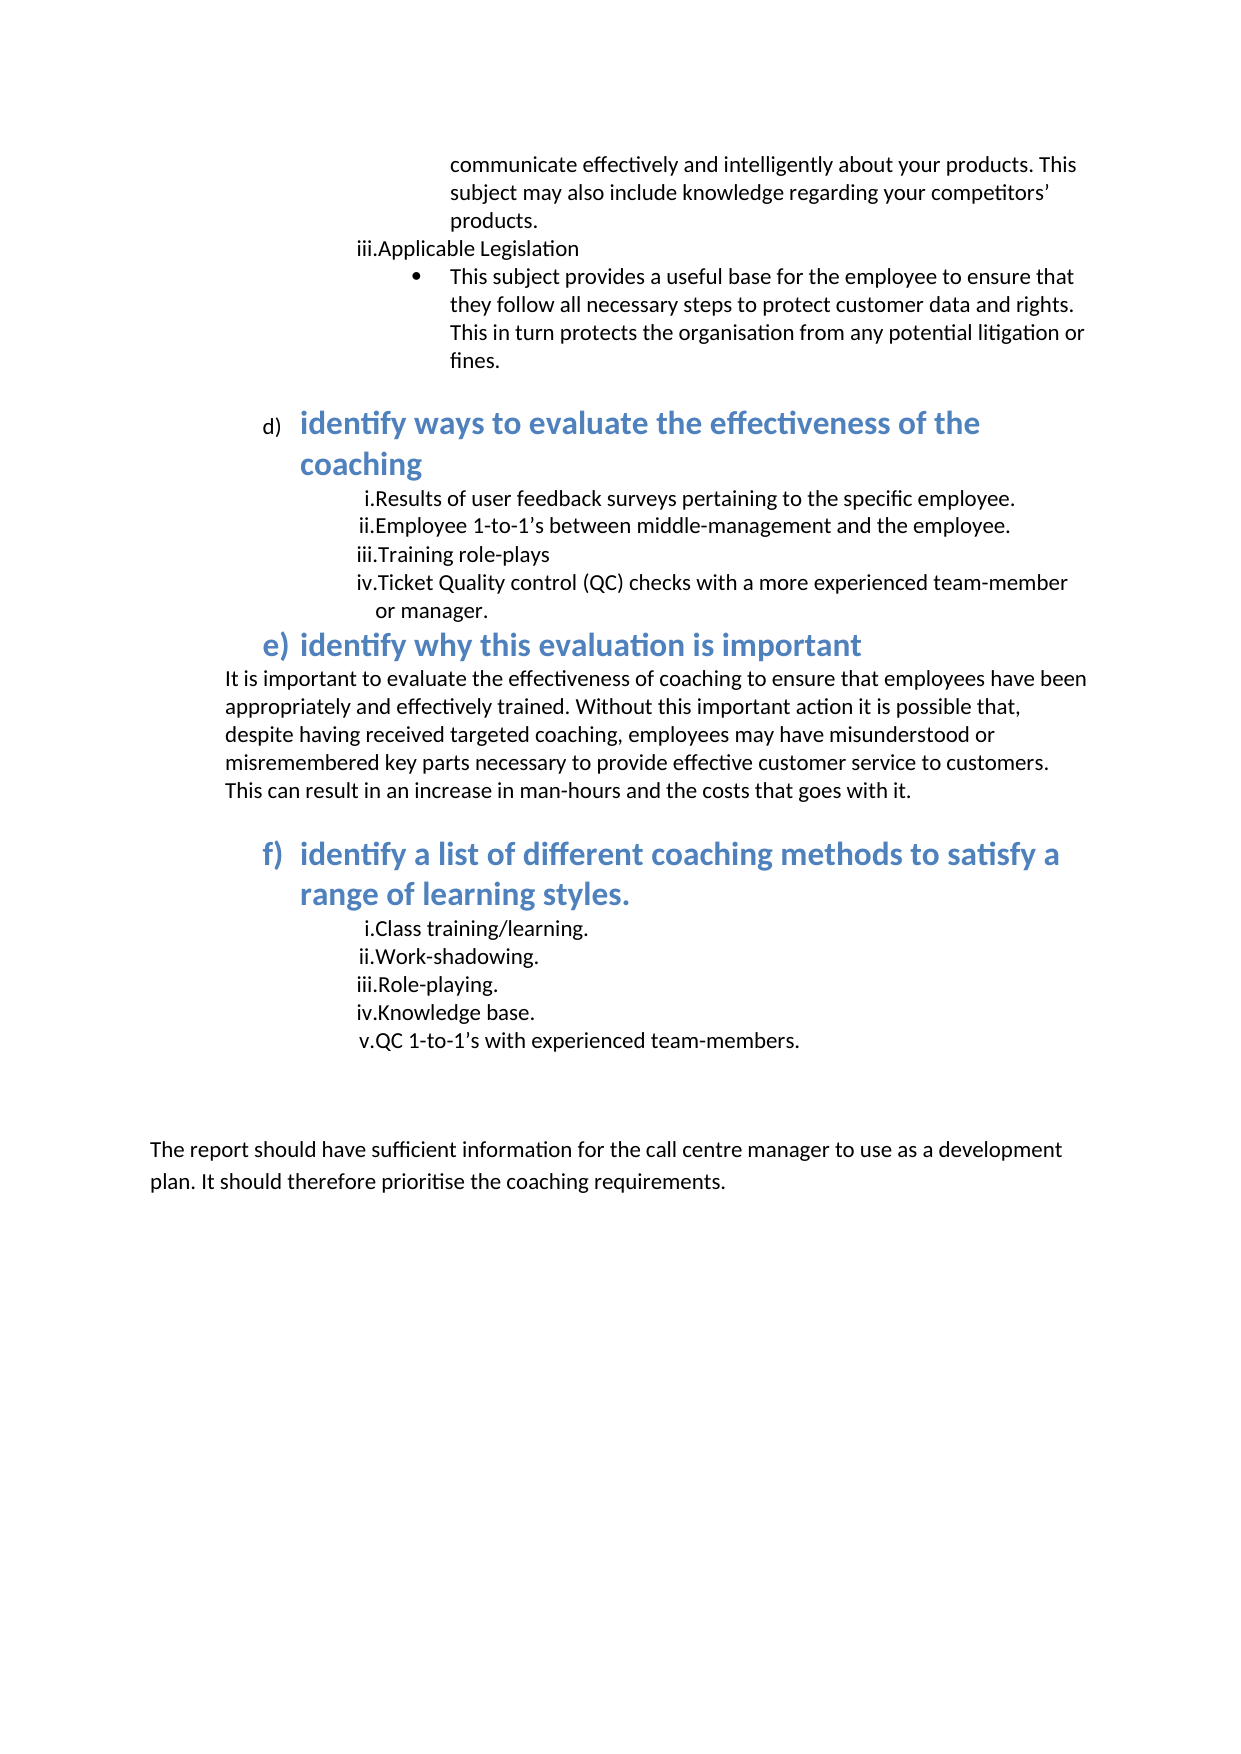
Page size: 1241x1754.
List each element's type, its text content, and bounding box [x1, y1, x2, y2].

list Employee 1-to-1’s between middle-management and the employee. [356, 512, 1090, 540]
list identify why this evaluation is important [262, 624, 1090, 664]
list Class training/learning. [356, 914, 1090, 942]
list Applicable Legislation [356, 234, 1090, 262]
list QC 1-to-1’s with experienced team-members. [356, 1026, 1090, 1054]
list Training role-plays [356, 540, 1090, 568]
list Results of user feedback surveys pertaining to the specific employee. [356, 484, 1090, 512]
list Knowledge base. [356, 998, 1090, 1026]
list communicate effectively and intelligently about your products. This subject may also include knowledge regarding your competitors’ products. [412, 150, 1090, 234]
list Role-playing. [356, 970, 1090, 998]
text It is important to evaluate the effectiveness of coaching to ensure that employees have been appropriately and effectively trained. Without this important action it is possible that, despite having received targeted coaching, employees may have misunderstood or misremembered key parts necessary to provide effective customer service to customers. This can result in an increase in man-hours and the costs that goes with it. [225, 664, 1090, 804]
list This subject provides a useful base for the employee to ensure that they follow all necessary steps to protect customer data and rights. This in turn protects the organisation from any potential litigation or fines. [412, 262, 1090, 374]
text The report should have sufficient information for the call centre manager to use as a development plan. It should therefore prioritise the coaching requirements. [150, 1135, 1090, 1195]
list identify a list of different coaching methods to satisfy a range of learning styles. [262, 833, 1090, 914]
list Work-shadowing. [356, 942, 1090, 970]
list Ticket Quality control (QC) checks with a more experienced team-member or manager. [356, 568, 1090, 624]
list identify ways to evaluate the effectiveness of the coaching [262, 402, 1090, 484]
